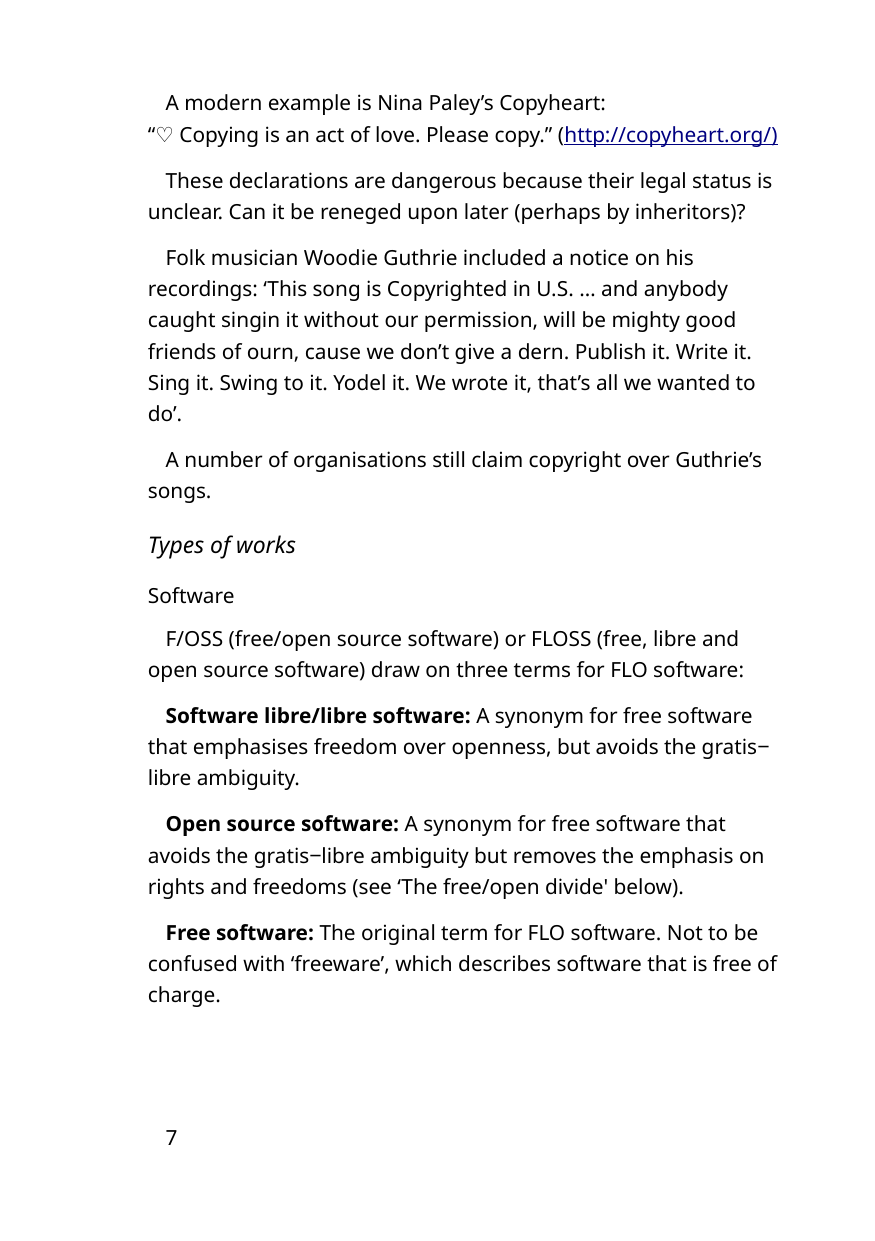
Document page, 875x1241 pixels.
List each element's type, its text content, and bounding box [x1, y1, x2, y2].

text A modern example is Nina Paley’s Copyheart: “♡ Copying is an act of love. Please copy.” (http://copyheart.org/) [148, 88, 786, 148]
text Folk musician Woodie Guthrie included a notice on his recordings: ‘This song is Copyrighted in U.S. … and anybody caught singin it without our permission, will be mighty good friends of ourn, cause we don’t give a dern. Publish it. Write it. Sing it. Swing to it. Yodel it. We wrote it, that’s all we wanted to do’. [148, 243, 786, 428]
subtitle Software [148, 581, 786, 609]
text F/OSS (free/open source software) or FLOSS (free, libre and open source software) draw on three terms for FLO software: [148, 624, 786, 683]
text Free software: The original term for FLO software. Not to be confused with ‘freeware’, which describes software that is free of charge. [148, 918, 786, 1009]
text A number of organisations still claim copyright over Guthrie’s songs. [148, 445, 786, 505]
subtitle Types of works [148, 529, 786, 560]
text These declarations are dangerous because their legal status is unclear. Can it be reneged upon later (perhaps by inheritors)? [148, 166, 786, 226]
text Open source software: A synonym for free software that avoids the gratis‒libre ambiguity but removes the emphasis on rights and freedoms (see ‘The free/open divide' below). [148, 809, 786, 901]
text Software libre/libre software: A synonym for free software that emphasises freedom over openness, but avoids the gratis‒libre ambiguity. [148, 701, 786, 792]
